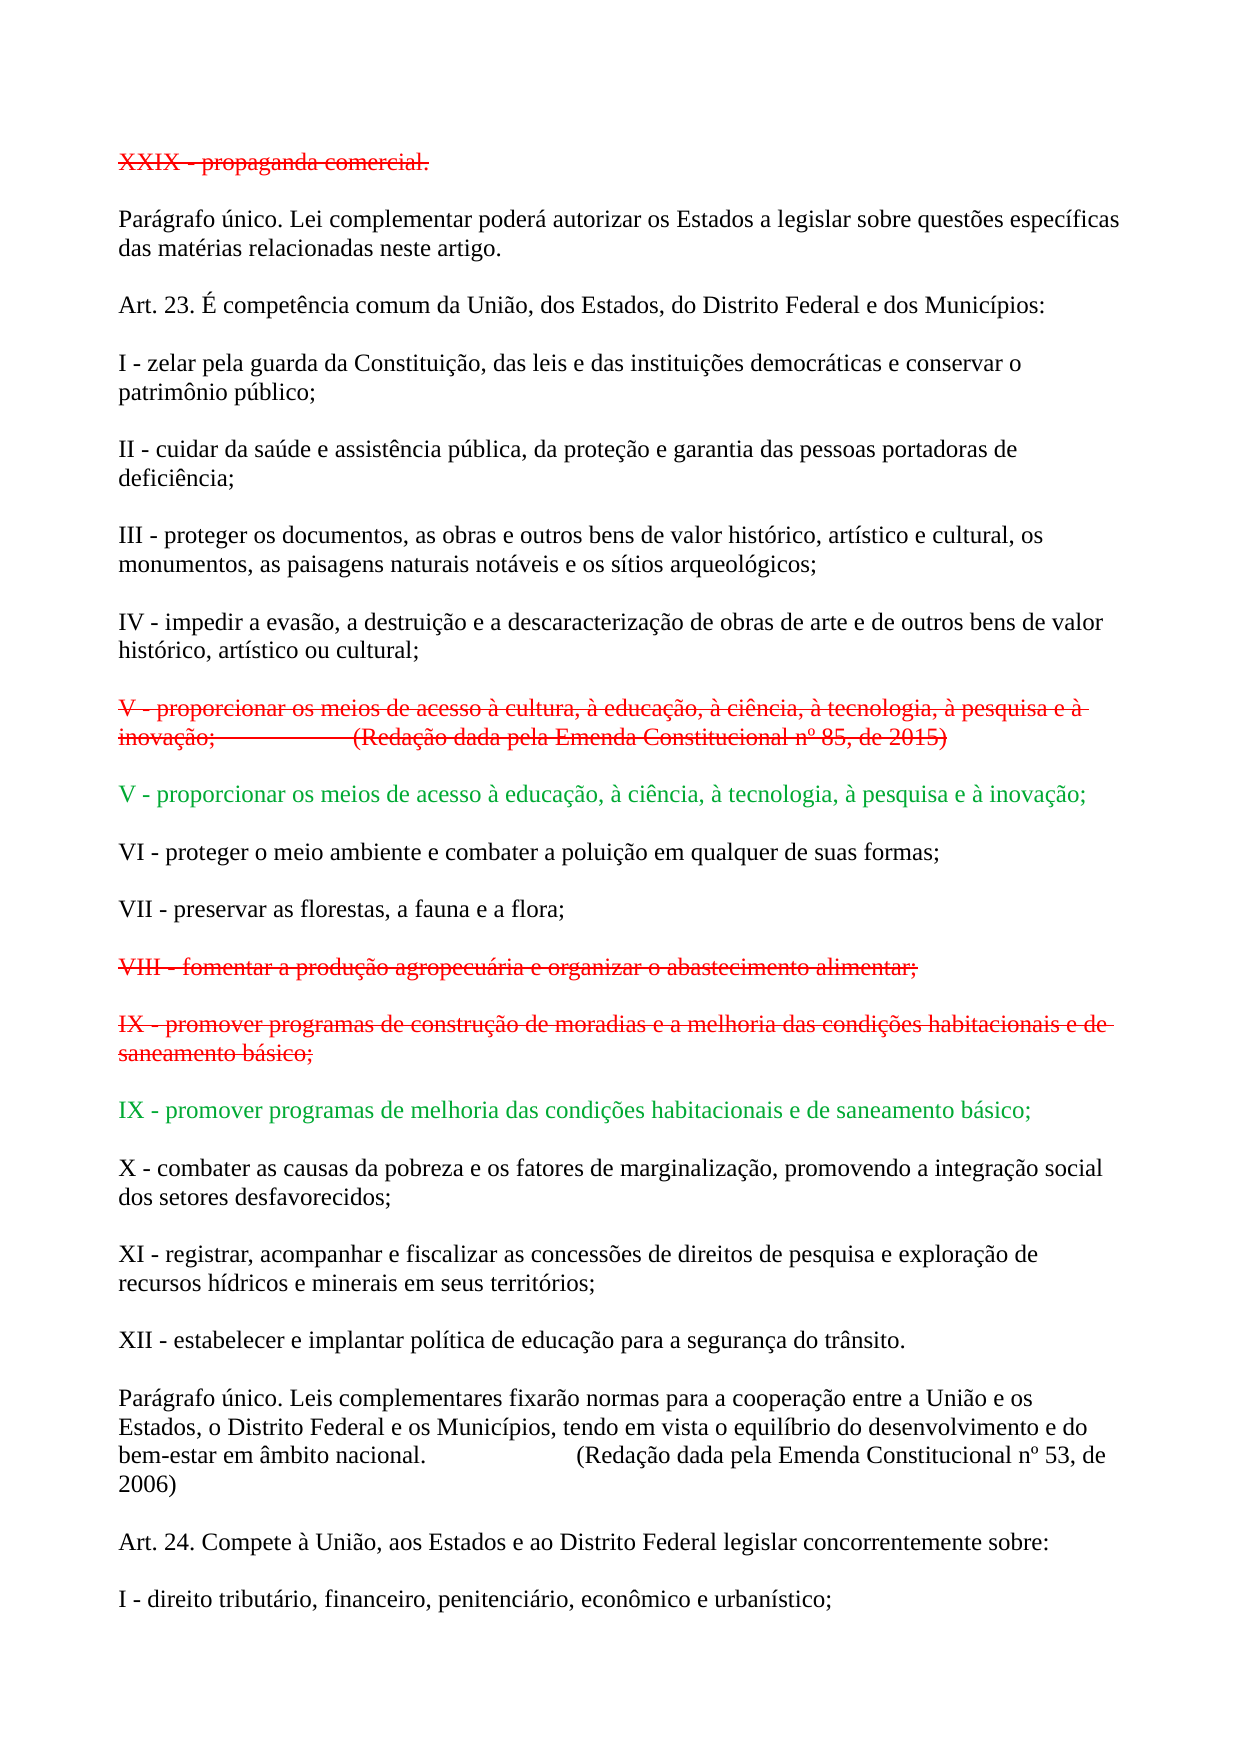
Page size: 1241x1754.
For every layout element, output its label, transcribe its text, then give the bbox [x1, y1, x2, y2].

text III - proteger os documentos, as obras e outros bens de valor histórico, artístico e cultural, os monumentos, as paisagens naturais notáveis e os sítios arqueológicos; [118, 521, 1122, 578]
text Art. 23. É competência comum da União, dos Estados, do Distrito Federal e dos Municípios: [118, 291, 1122, 319]
text Parágrafo único. Lei complementar poderá autorizar os Estados a legislar sobre questões específicas das matérias relacionadas neste artigo. [118, 204, 1122, 262]
text Art. 24. Compete à União, aos Estados e ao Distrito Federal legislar concorrentemente sobre: [118, 1527, 1122, 1556]
text VII - preservar as florestas, a fauna e a flora; [118, 894, 1122, 923]
text I - zelar pela guarda da Constituição, das leis e das instituições democráticas e conservar o patrimônio público; [118, 348, 1122, 406]
text I - direito tributário, financeiro, penitenciário, econômico e urbanístico; [118, 1584, 1122, 1613]
text IV - impedir a evasão, a destruição e a descaracterização de obras de arte e de outros bens de valor histórico, artístico ou cultural; [118, 607, 1122, 664]
text VI - proteger o meio ambiente e combater a poluição em qualquer de suas formas; [118, 837, 1122, 866]
text X - combater as causas da pobreza e os fatores de marginalização, promovendo a integração social dos setores desfavorecidos; [118, 1153, 1122, 1211]
text II - cuidar da saúde e assistência pública, da proteção e garantia das pessoas portadoras de deficiência; [118, 434, 1122, 492]
text XI - registrar, acompanhar e fiscalizar as concessões de direitos de pesquisa e exploração de recursos hídricos e minerais em seus territórios; [118, 1239, 1122, 1297]
text IX - promover programas de construção de moradias e a melhoria das condições habitacionais e de saneamento básico; [118, 1009, 1122, 1067]
text XII - estabelecer e implantar política de educação para a segurança do trânsito. [118, 1326, 1122, 1354]
text XXIX - propaganda comercial. [118, 147, 1122, 176]
text V - proporcionar os meios de acesso à educação, à ciência, à tecnologia, à pesquisa e à inovação; [118, 779, 1122, 808]
text VIII - fomentar a produção agropecuária e organizar o abastecimento alimentar; [118, 952, 1122, 981]
text Parágrafo único. Leis complementares fixarão normas para a cooperação entre a União e os Estados, o Distrito Federal e os Municípios, tendo em vista o equilíbrio do desenvolvimento e do bem-estar em âmbito nacional. (Redação dada pela Emenda Constitucional nº 53, de 2006) [118, 1383, 1122, 1498]
text V - proporcionar os meios de acesso à cultura, à educação, à ciência, à tecnologia, à pesquisa e à inovação; (Redação dada pela Emenda Constitucional nº 85, de 2015) [118, 693, 1122, 751]
text IX - promover programas de melhoria das condições habitacionais e de saneamento básico; [118, 1096, 1122, 1124]
